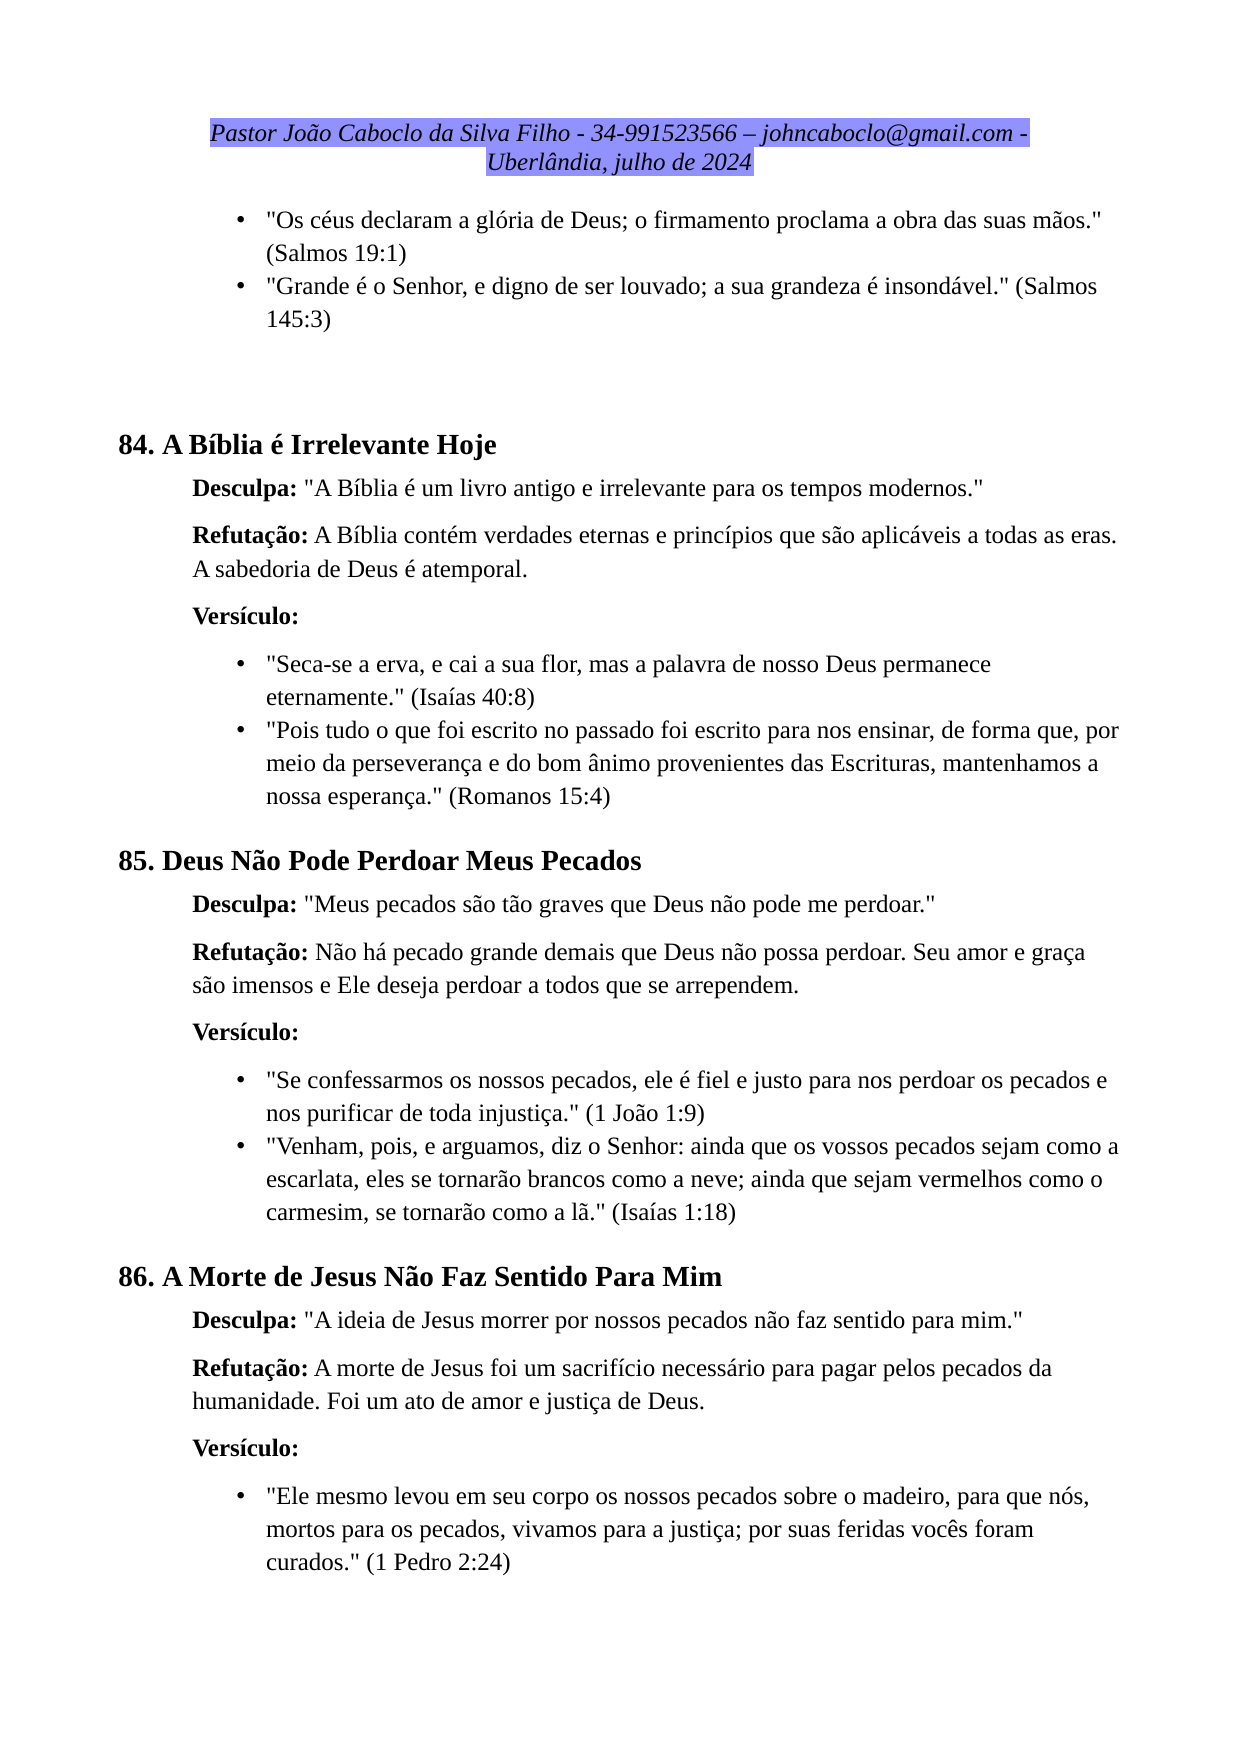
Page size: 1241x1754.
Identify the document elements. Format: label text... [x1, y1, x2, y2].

text Versículo: [192, 1017, 1122, 1046]
text Desculpa: "A ideia de Jesus morrer por nossos pecados não faz sentido para mim." [192, 1305, 1122, 1334]
list "Ele mesmo levou em seu corpo os nossos pecados sobre o madeiro, para que nós, mortos para os pecados, vivamos para a justiça; por suas feridas vocês foram curados." (1 Pedro 2:24) [236, 1481, 1122, 1576]
text Versículo: [192, 601, 1122, 630]
text Refutação: Não há pecado grande demais que Deus não possa perdoar. Seu amor e graça são imensos e Ele deseja perdoar a todos que se arrependem. [192, 937, 1122, 998]
list "Pois tudo o que foi escrito no passado foi escrito para nos ensinar, de forma que, por meio da perseverança e do bom ânimo provenientes das Escrituras, mantenhamos a nossa esperança." (Romanos 15:4) [236, 715, 1122, 810]
text Refutação: A Bíblia contém verdades eternas e princípios que são aplicáveis a todas as eras. A sabedoria de Deus é atemporal. [192, 521, 1122, 582]
text Desculpa: "Meus pecados são tão graves que Deus não pode me perdoar." [192, 889, 1122, 918]
text Versículo: [192, 1433, 1122, 1462]
list "Os céus declaram a glória de Deus; o firmamento proclama a obra das suas mãos." (Salmos 19:1) [236, 205, 1122, 267]
subtitle 86. A Morte de Jesus Não Faz Sentido Para Mim [118, 1259, 1122, 1293]
list "Venham, pois, e arguamos, diz o Senhor: ainda que os vossos pecados sejam como a escarlata, eles se tornarão brancos como a neve; ainda que sejam vermelhos como o carmesim, se tornarão como a lã." (Isaías 1:18) [236, 1131, 1122, 1226]
text Refutação: A morte de Jesus foi um sacrifício necessário para pagar pelos pecados da humanidade. Foi um ato de amor e justiça de Deus. [192, 1353, 1122, 1415]
subtitle 84. A Bíblia é Irrelevante Hoje [118, 427, 1122, 461]
list "Se confessarmos os nossos pecados, ele é fiel e justo para nos perdoar os pecados e nos purificar de toda injustiça." (1 João 1:9) [236, 1065, 1122, 1127]
subtitle 85. Deus Não Pode Perdoar Meus Pecados [118, 843, 1122, 877]
list "Grande é o Senhor, e digno de ser louvado; a sua grandeza é insondável." (Salmos 145:3) [236, 271, 1122, 333]
text Desculpa: "A Bíblia é um livro antigo e irrelevante para os tempos modernos." [192, 473, 1122, 502]
list "Seca-se a erva, e cai a sua flor, mas a palavra de nosso Deus permanece eternamente." (Isaías 40:8) [236, 649, 1122, 711]
